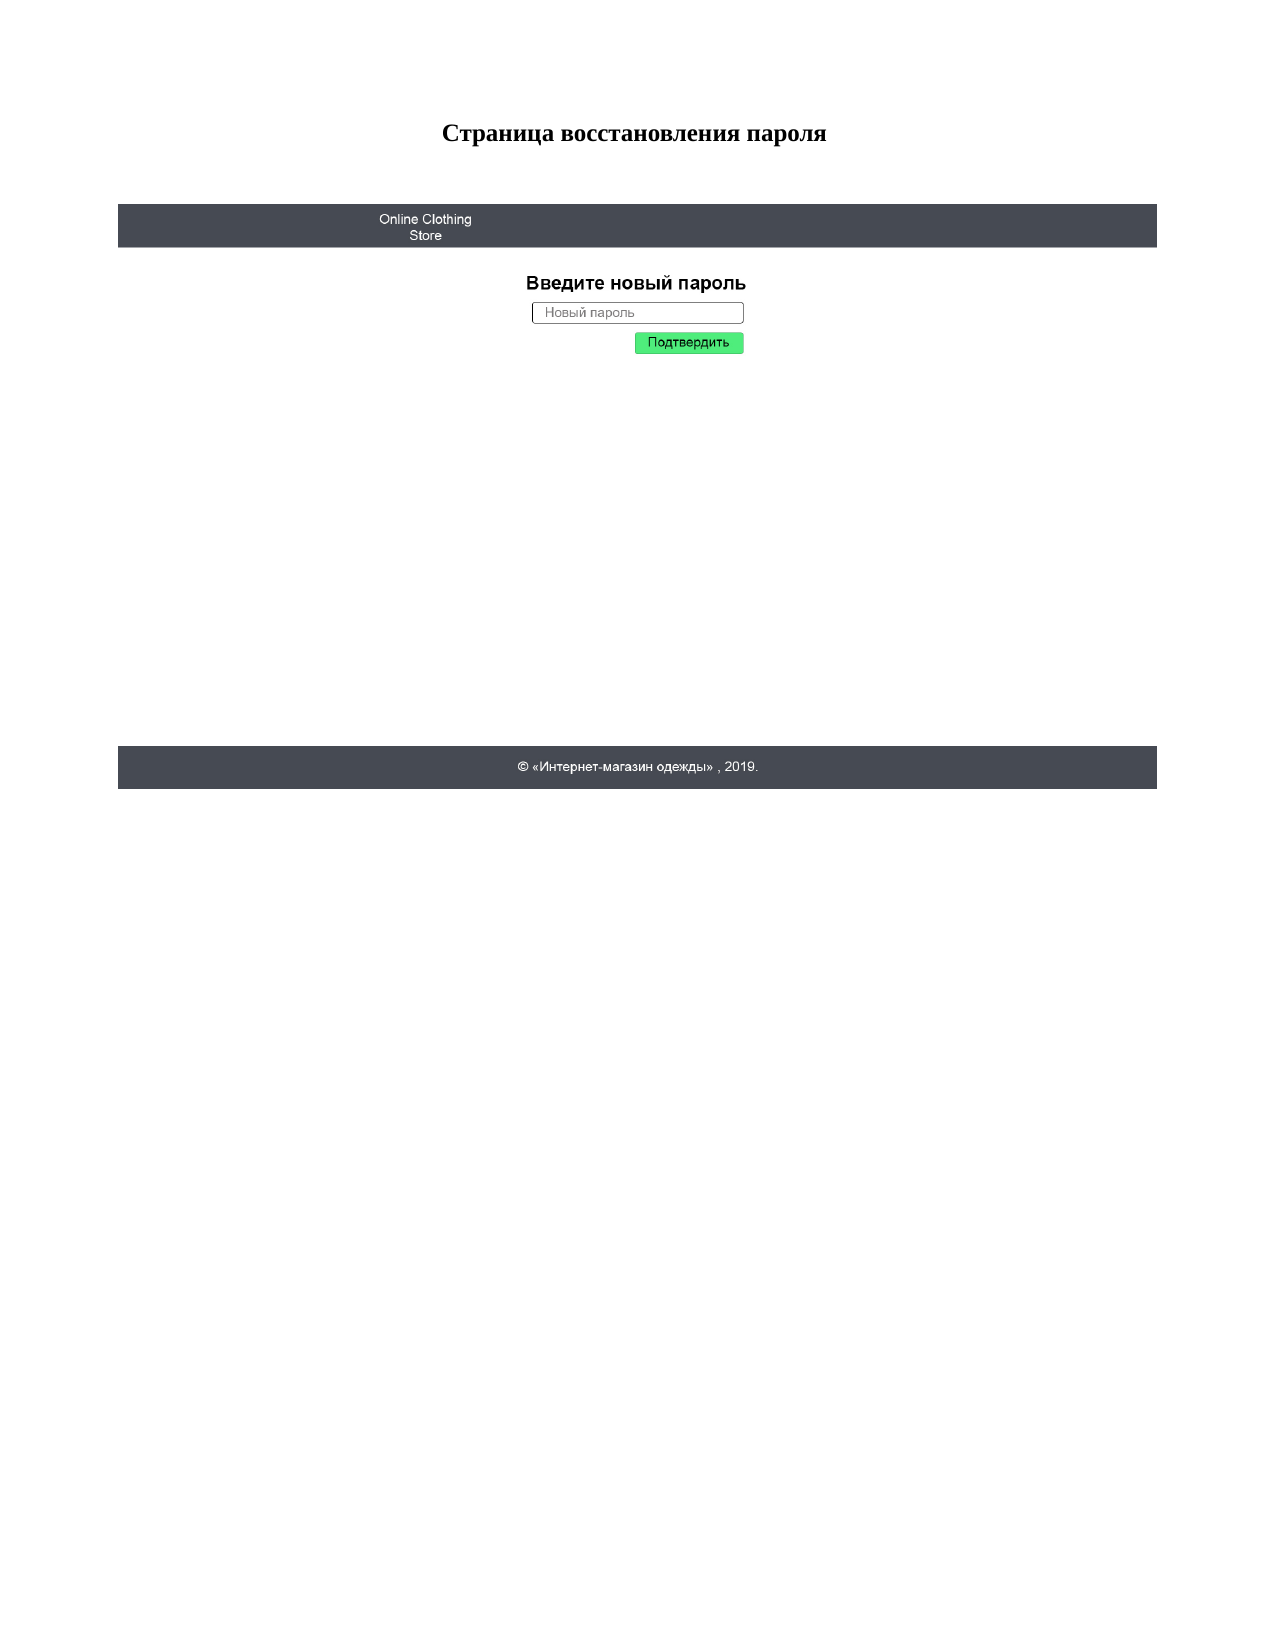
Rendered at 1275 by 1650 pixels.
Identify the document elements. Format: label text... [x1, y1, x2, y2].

text Страница восстановления пароля [118, 118, 1157, 147]
picture [118, 204, 1157, 791]
